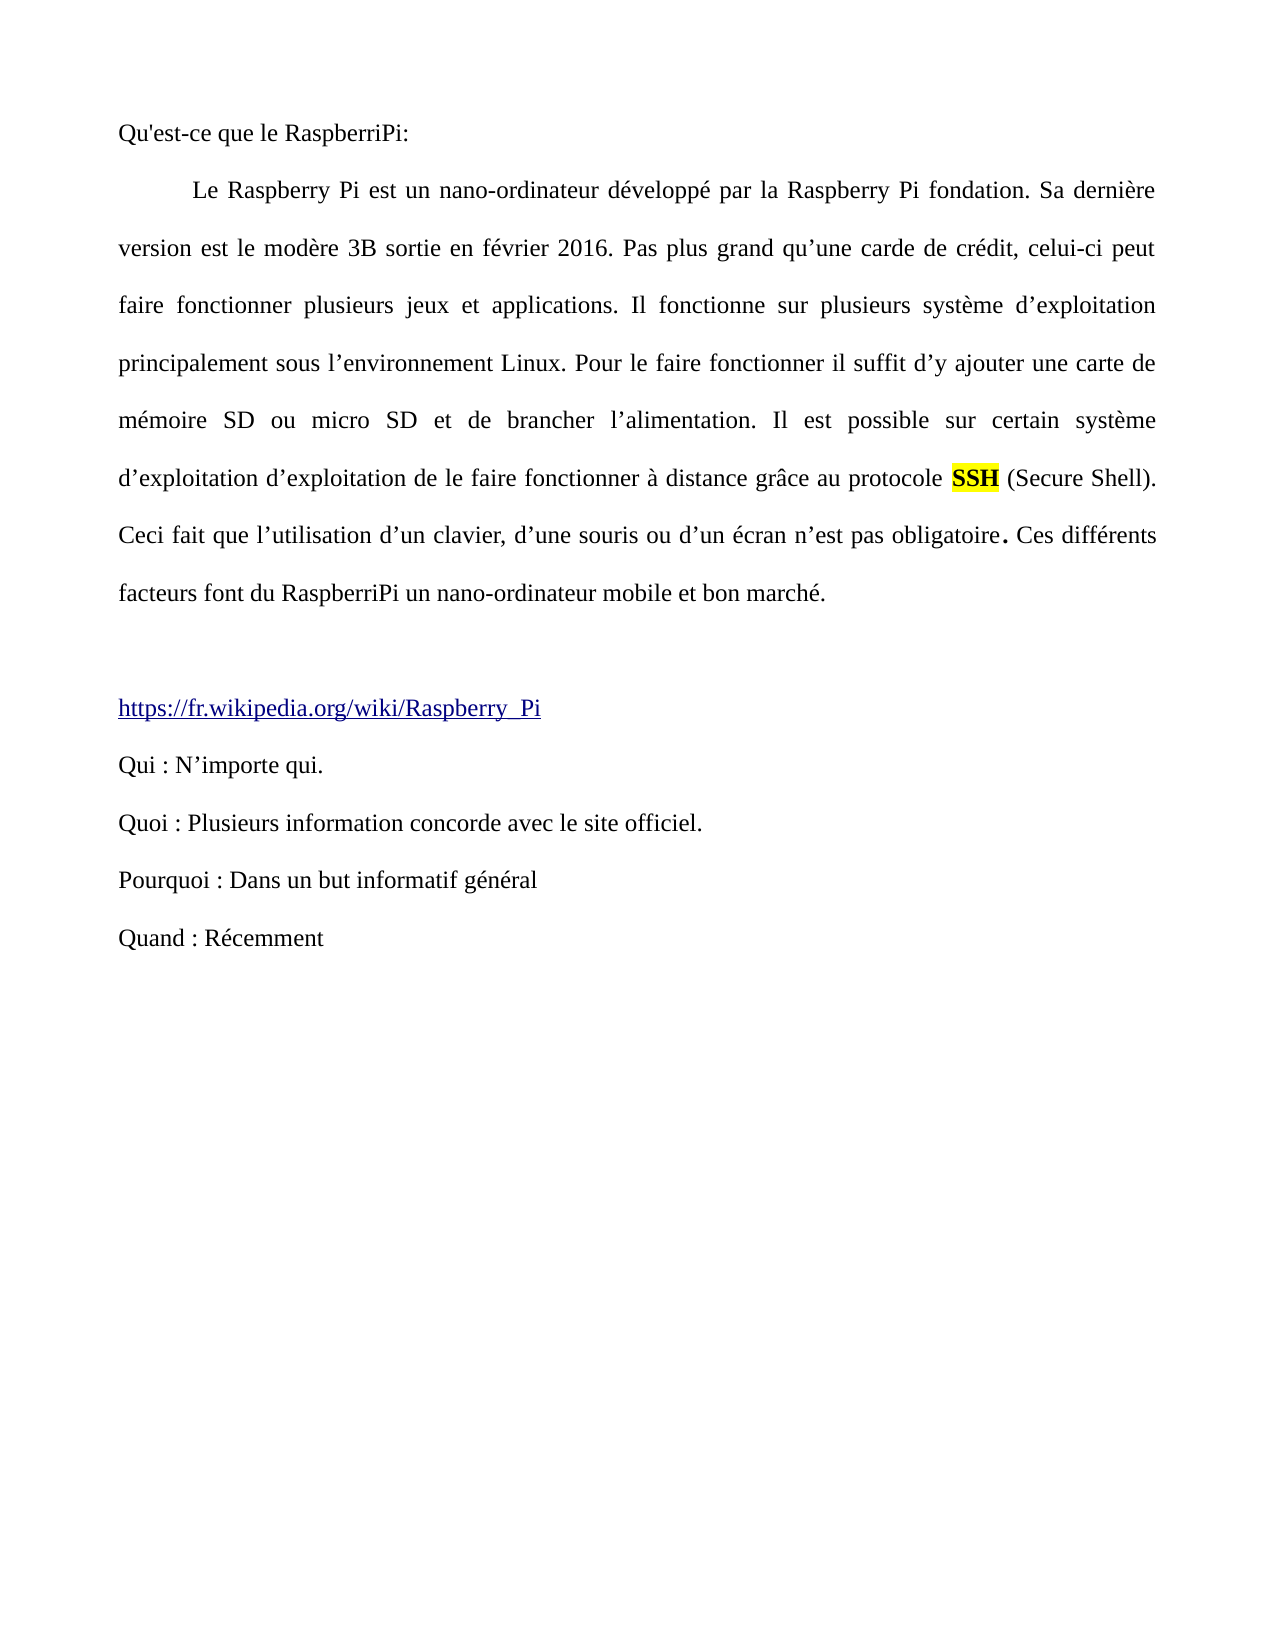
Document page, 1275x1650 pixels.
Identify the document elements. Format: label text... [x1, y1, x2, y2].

text https://fr.wikipedia.org/wiki/Raspberry_Pi [118, 693, 1157, 722]
text Qu'est-ce que le RaspberriPi: [118, 118, 1157, 147]
text Pourquoi : Dans un but informatif général [118, 866, 1157, 894]
text Le Raspberry Pi est un nano-ordinateur développé par la Raspberry Pi fondation. Sa dernière version est le modère 3B sortie en février 2016. Pas plus grand qu’une carde de crédit, celui-ci peut faire fonctionner plusieurs jeux et applications. Il fonctionne sur plusieurs système d’exploitation principalement sous l’environnement Linux. Pour le faire fonctionner il suffit d’y ajouter une carte de mémoire SD ou micro SD et de brancher l’alimentation. Il est possible sur certain système d’exploitation d’exploitation de le faire fonctionner à distance grâce au protocole SSH (Secure Shell). Ceci fait que l’utilisation d’un clavier, d’une souris ou d’un écran n’est pas obligatoire. Ces différents facteurs font du RaspberriPi un nano-ordinateur mobile et bon marché. [118, 176, 1157, 607]
text Qui : N’importe qui. [118, 751, 1157, 779]
text Quoi : Plusieurs information concorde avec le site officiel. [118, 808, 1157, 837]
text Quand : Récemment [118, 923, 1157, 952]
